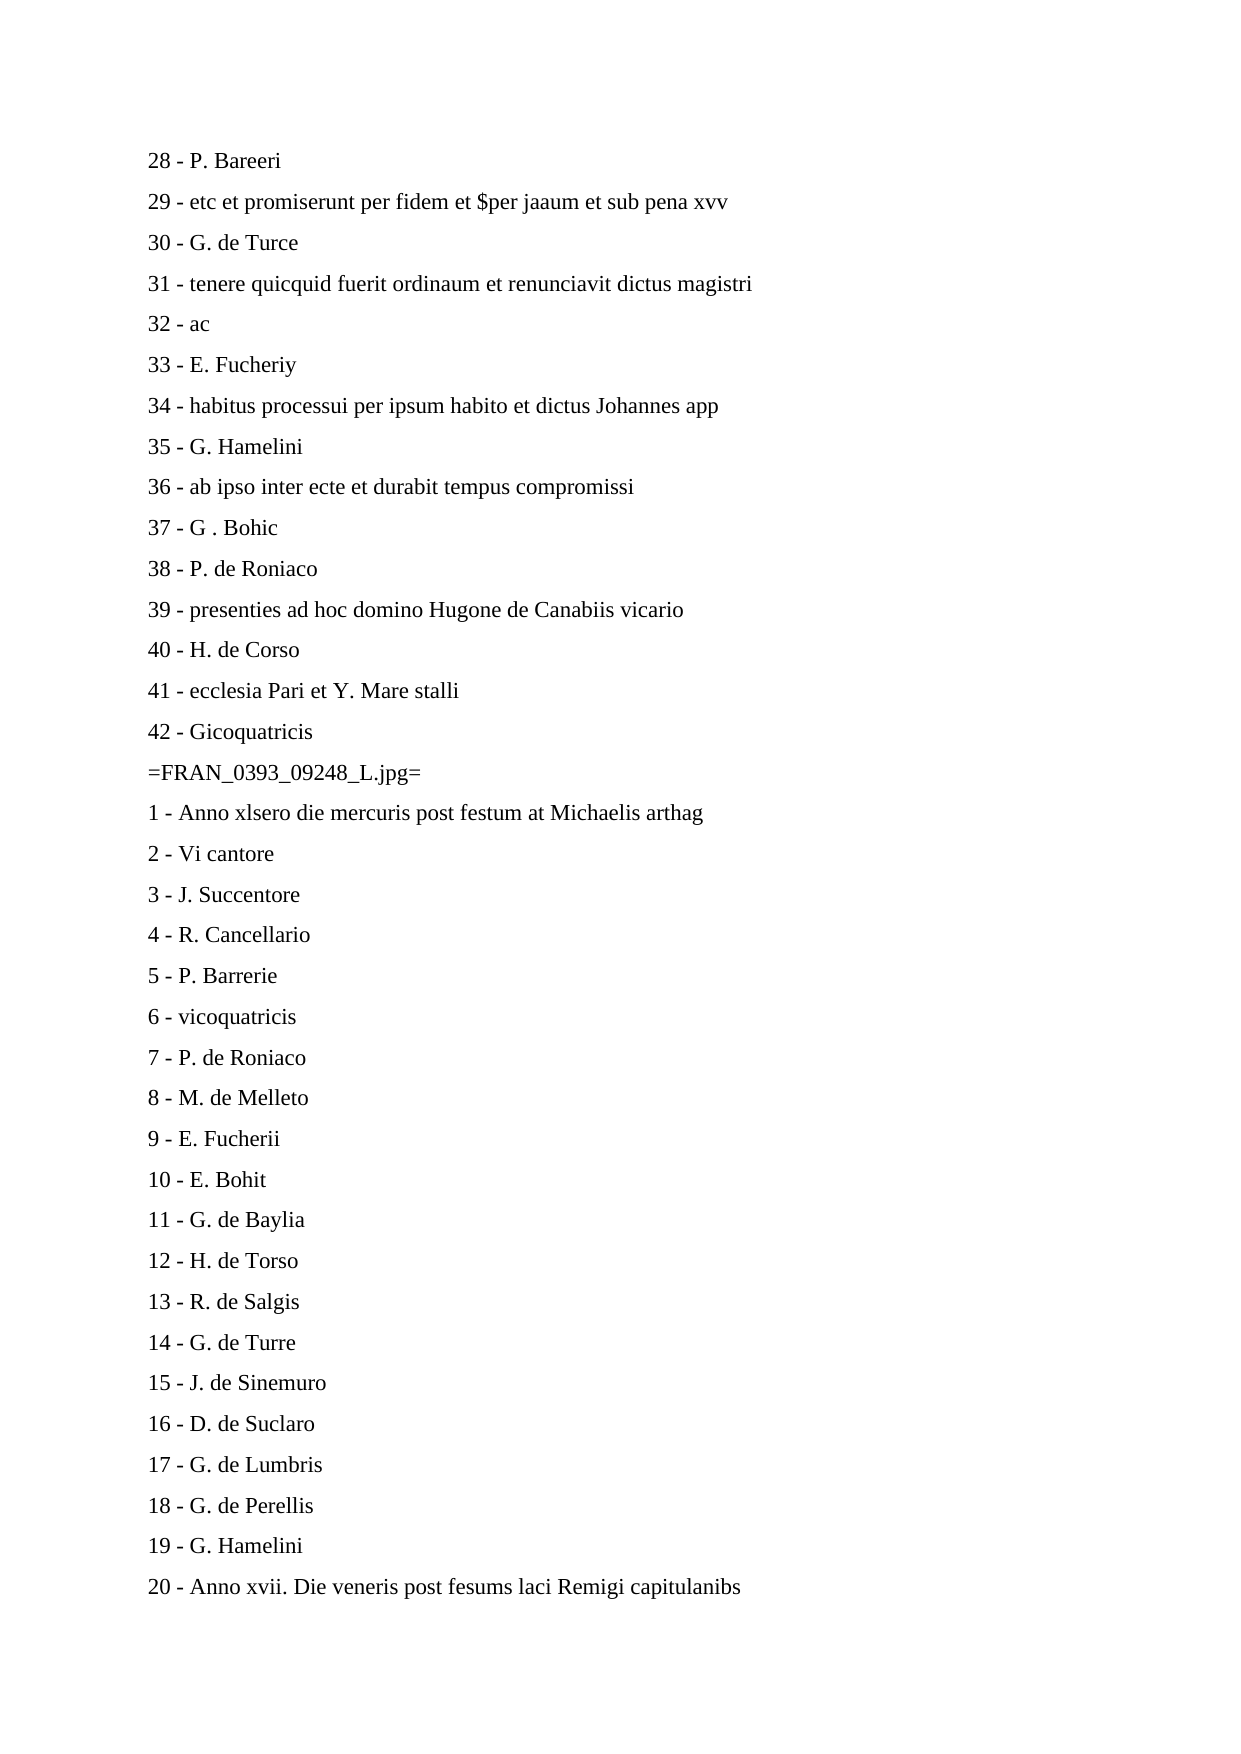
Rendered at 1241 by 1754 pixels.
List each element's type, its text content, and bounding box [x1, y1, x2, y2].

text 40 - H. de Corso [148, 636, 1093, 663]
text 34 - habitus processui per ipsum habito et dictus Johannes app [148, 392, 1093, 418]
text 20 - Anno xvii. Die veneris post fesums laci Remigi capitulanibs [148, 1573, 1093, 1599]
text 17 - G. de Lumbris [148, 1451, 1093, 1477]
text 1 - Anno xlsero die mercuris post festum at Michaelis arthag [148, 799, 1093, 826]
text 29 - etc et promiserunt per fidem et $per jaaum et sub pena xvv [148, 188, 1093, 215]
text 19 - G. Hamelini [148, 1532, 1093, 1559]
text 11 - G. de Baylia [148, 1207, 1093, 1233]
text 2 - Vi cantore [148, 840, 1093, 866]
text 36 - ab ipso inter ecte et durabit tempus compromissi [148, 473, 1093, 500]
text 12 - H. de Torso [148, 1247, 1093, 1274]
text 35 - G. Hamelini [148, 433, 1093, 459]
text 37 - G . Bohic [148, 514, 1093, 541]
text 15 - J. de Sinemuro [148, 1369, 1093, 1396]
text 6 - vicoquatricis [148, 1003, 1093, 1029]
text 18 - G. de Perellis [148, 1492, 1093, 1518]
text 8 - M. de Melleto [148, 1084, 1093, 1111]
text 42 - Gicoquatricis [148, 718, 1093, 744]
text 28 - P. Bareeri [148, 148, 1093, 174]
text 10 - E. Bohit [148, 1166, 1093, 1192]
text 16 - D. de Suclaro [148, 1410, 1093, 1437]
text 31 - tenere quicquid fuerit ordinaum et renunciavit dictus magistri [148, 270, 1093, 296]
text 14 - G. de Turre [148, 1329, 1093, 1355]
text 32 - ac [148, 311, 1093, 337]
text 4 - R. Cancellario [148, 921, 1093, 948]
text 39 - presenties ad hoc domino Hugone de Canabiis vicario [148, 596, 1093, 622]
text 5 - P. Barrerie [148, 962, 1093, 988]
text =FRAN_0393_09248_L.jpg= [148, 758, 1093, 785]
text 7 - P. de Roniaco [148, 1044, 1093, 1070]
text 33 - E. Fucheriy [148, 351, 1093, 378]
text 9 - E. Fucherii [148, 1125, 1093, 1151]
text 13 - R. de Salgis [148, 1288, 1093, 1314]
text 41 - ecclesia Pari et Y. Mare stalli [148, 677, 1093, 703]
text 3 - J. Succentore [148, 881, 1093, 907]
text 30 - G. de Turce [148, 229, 1093, 255]
text 38 - P. de Roniaco [148, 555, 1093, 581]
